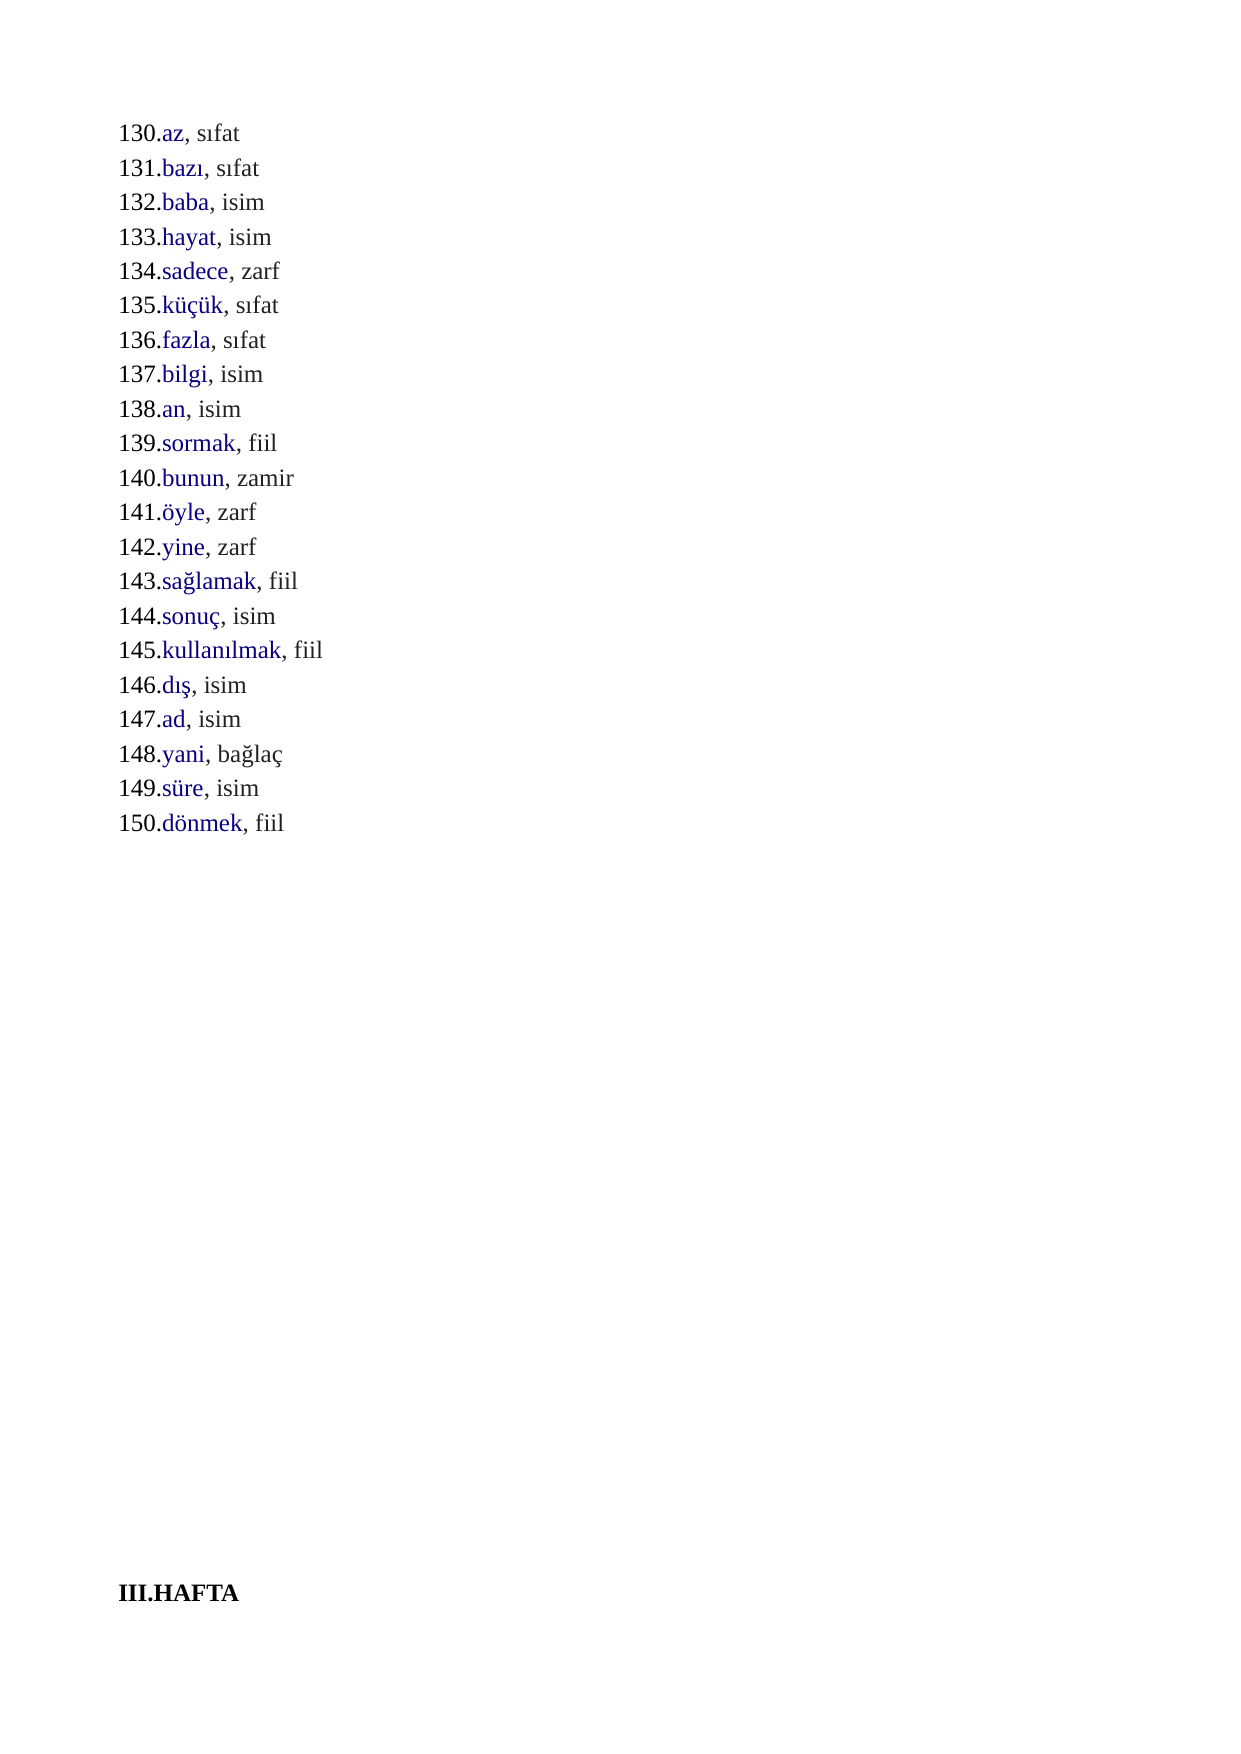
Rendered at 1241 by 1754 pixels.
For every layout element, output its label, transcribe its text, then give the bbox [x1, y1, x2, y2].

text III.HAFTA [118, 1578, 1122, 1607]
list küçük, sıfat [118, 291, 1122, 319]
list dış, isim [118, 670, 1122, 698]
list az, sıfat [118, 118, 1122, 147]
list ad, isim [118, 704, 1122, 733]
list sadece, zarf [118, 256, 1122, 285]
list an, isim [118, 394, 1122, 423]
list dönmek, fiil [118, 808, 1122, 836]
list sonuç, isim [118, 601, 1122, 629]
list öyle, zarf [118, 497, 1122, 526]
list fazla, sıfat [118, 325, 1122, 354]
list baba, isim [118, 187, 1122, 216]
list bilgi, isim [118, 359, 1122, 388]
list yine, zarf [118, 532, 1122, 561]
list süre, isim [118, 773, 1122, 802]
list sağlamak, fiil [118, 566, 1122, 595]
list kullanılmak, fiil [118, 635, 1122, 664]
list bunun, zamir [118, 463, 1122, 492]
list bazı, sıfat [118, 153, 1122, 181]
list yani, bağlaç [118, 739, 1122, 767]
list sormak, fiil [118, 428, 1122, 457]
list hayat, isim [118, 222, 1122, 250]
